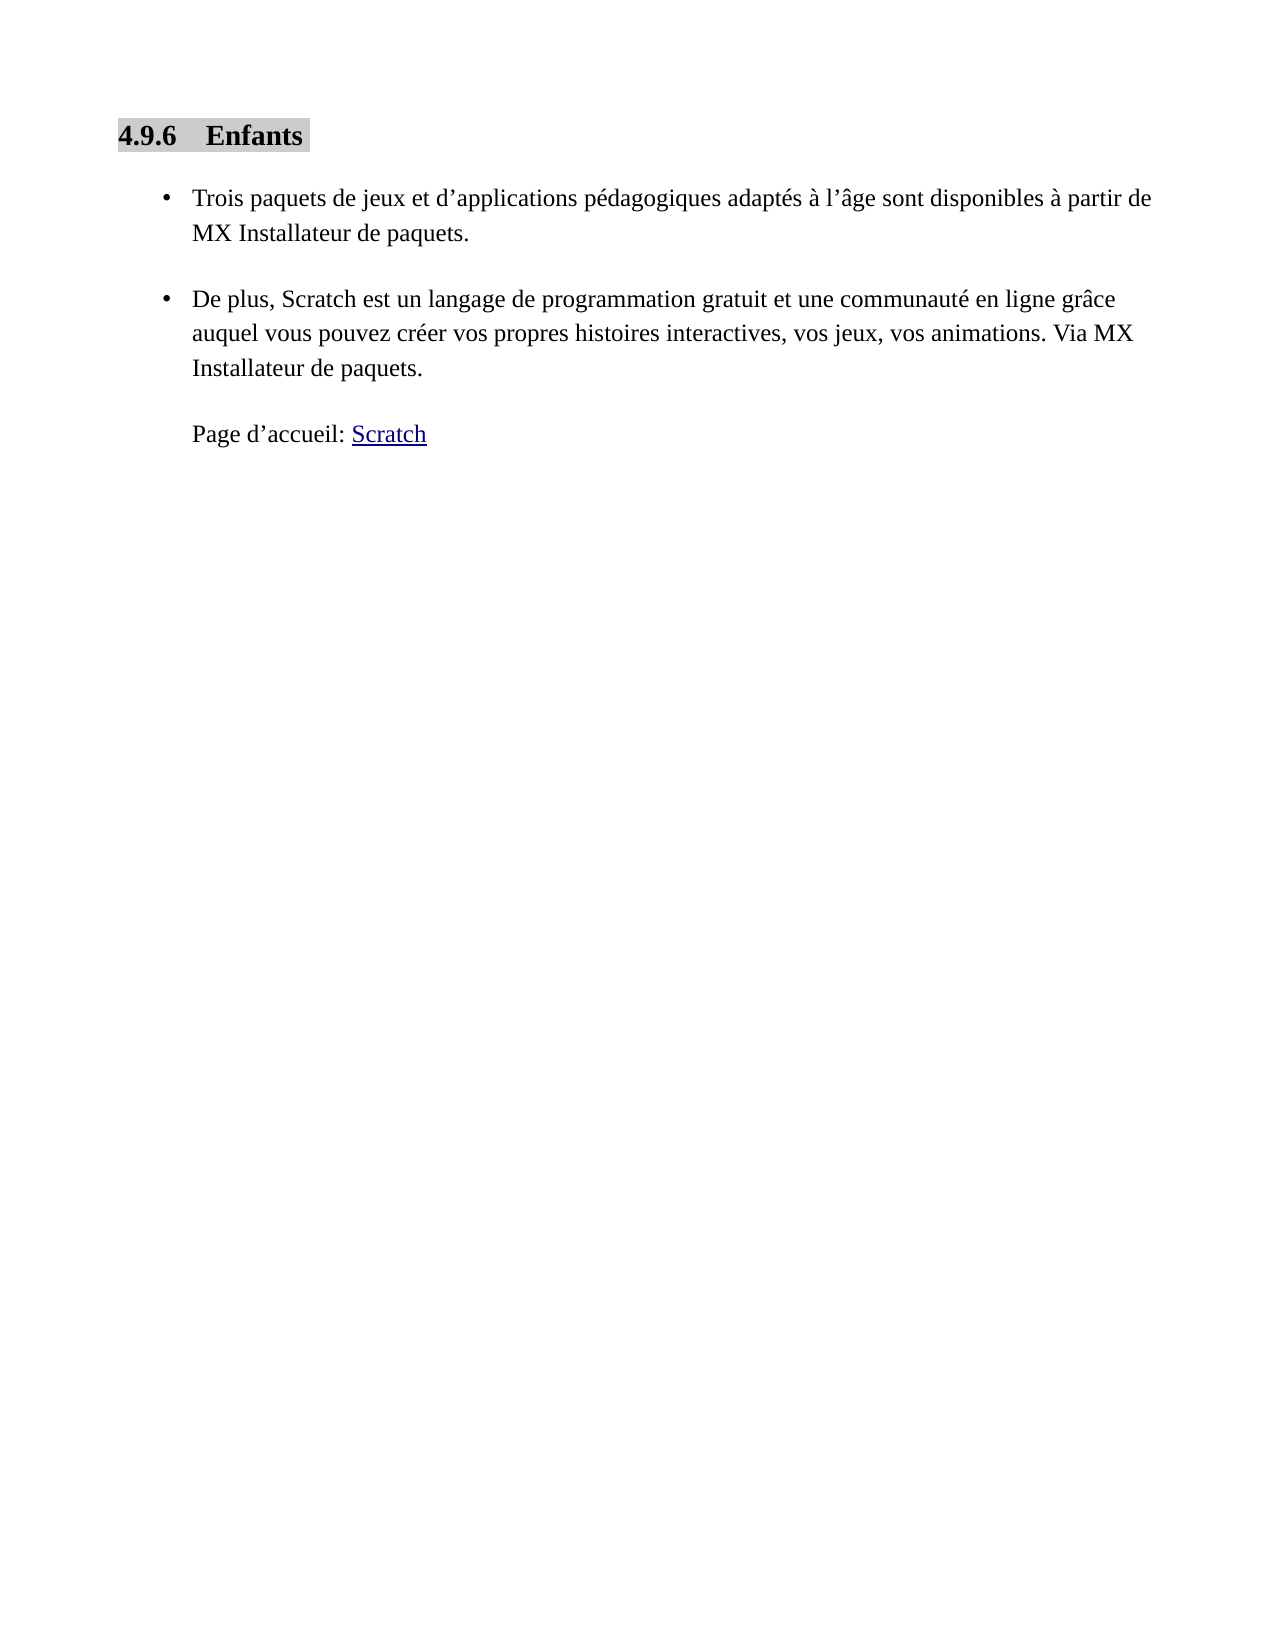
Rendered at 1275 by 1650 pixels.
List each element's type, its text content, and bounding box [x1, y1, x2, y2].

list Page d’accueil: Scratch [162, 419, 1157, 448]
list Trois paquets de jeux et d’applications pédagogiques adaptés à l’âge sont disponibles à partir de MX Installateur de paquets. [162, 183, 1157, 246]
subtitle 4.9.6 Enfants [310, 118, 1157, 152]
list De plus, Scratch est un langage de programmation gratuit et une communauté en ligne grâce auquel vous pouvez créer vos propres histoires interactives, vos jeux, vos animations. Via MX Installateur de paquets. [162, 284, 1157, 382]
